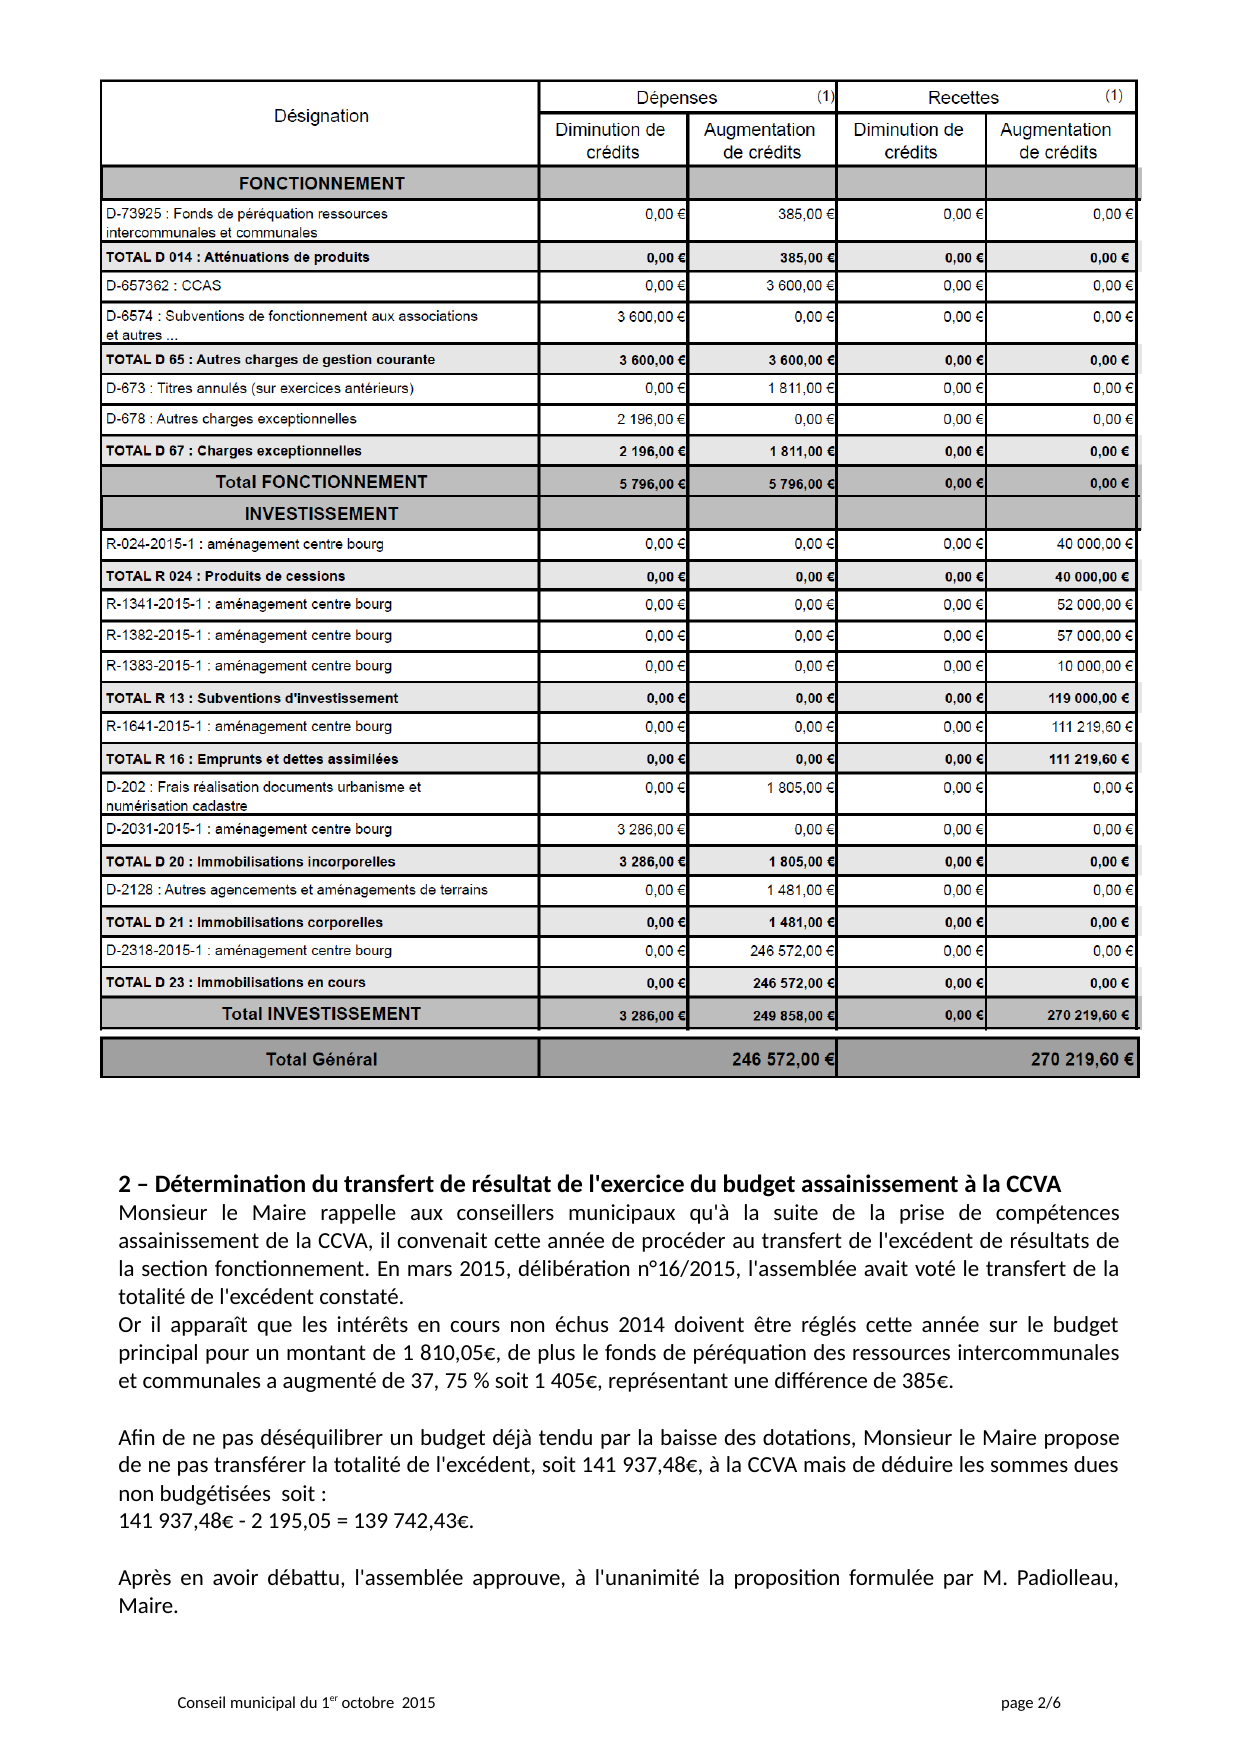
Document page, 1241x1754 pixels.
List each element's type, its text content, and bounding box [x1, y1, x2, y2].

text Afin de ne pas déséquilibrer un budget déjà tendu par la baisse des dotations, Monsieur le Maire propose de ne pas transférer la totalité de l'excédent, soit 141 937,48€, à la CCVA mais de déduire les sommes dues non budgétisées soit : [118, 1423, 1120, 1507]
picture [95, 73, 1144, 1084]
text Or il apparaît que les intérêts en cours non échus 2014 doivent être réglés cette année sur le budget principal pour un montant de 1 810,05€, de plus le fonds de péréquation des ressources intercommunales et communales a augmenté de 37, 75 % soit 1 405€, représentant une différence de 385€. [118, 1311, 1120, 1394]
text 2 – Détermination du transfert de résultat de l'exercice du budget assainissement à la CCVA [118, 1168, 1120, 1198]
text Après en avoir débattu, l'assemblée approuve, à l'unanimité la proposition formulée par M. Padiolleau, Maire. [118, 1563, 1120, 1619]
text 141 937,48€ - 2 195,05 = 139 742,43€. [118, 1507, 1120, 1535]
text Monsieur le Maire rappelle aux conseillers municipaux qu'à la suite de la prise de compétences assainissement de la CCVA, il convenait cette année de procéder au transfert de l'excédent de résultats de la section fonctionnement. En mars 2015, délibération n°16/2015, l'assemblée avait voté le transfert de la totalité de l'excédent constaté. [118, 1198, 1120, 1311]
